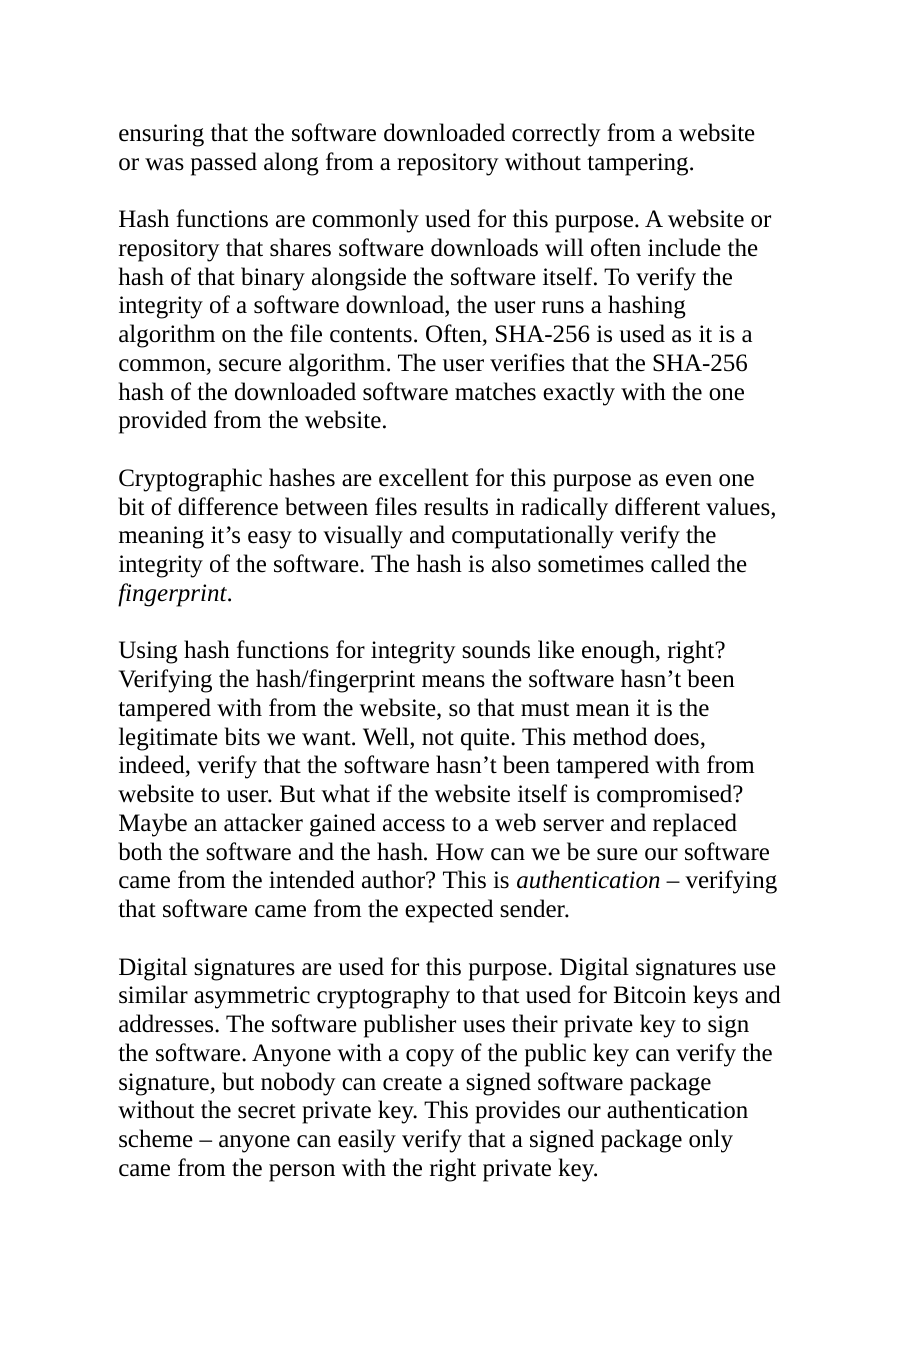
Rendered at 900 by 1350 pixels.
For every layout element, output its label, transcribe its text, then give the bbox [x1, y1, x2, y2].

text Cryptographic hashes are excellent for this purpose as even one bit of difference between files results in radically different values, meaning it’s easy to visually and computationally verify the integrity of the software. The hash is also sometimes called the fingerprint. [118, 463, 782, 607]
text Using hash functions for integrity sounds like enough, right? Verifying the hash/fingerprint means the software hasn’t been tampered with from the website, so that must mean it is the legitimate bits we want. Well, not quite. This method does, indeed, verify that the software hasn’t been tampered with from website to user. But what if the website itself is compromised? Maybe an attacker gained access to a web server and replaced both the software and the hash. How can we be sure our software came from the intended author? This is authentication – verifying that software came from the expected sender. [118, 636, 782, 923]
text Hash functions are commonly used for this purpose. A website or repository that shares software downloads will often include the hash of that binary alongside the software itself. To verify the integrity of a software download, the user runs a hashing algorithm on the file contents. Often, SHA-256 is used as it is a common, secure algorithm. The user verifies that the SHA-256 hash of the downloaded software matches exactly with the one provided from the website. [118, 204, 782, 434]
text ensuring that the software downloaded correctly from a website or was passed along from a repository without tampering. [118, 118, 782, 176]
text Digital signatures are used for this purpose. Digital signatures use similar asymmetric cryptography to that used for Bitcoin keys and addresses. The software publisher uses their private key to sign the software. Anyone with a copy of the public key can verify the signature, but nobody can create a signed software package without the secret private key. This provides our authentication scheme – anyone can easily verify that a signed package only came from the person with the right private key. [118, 952, 782, 1182]
